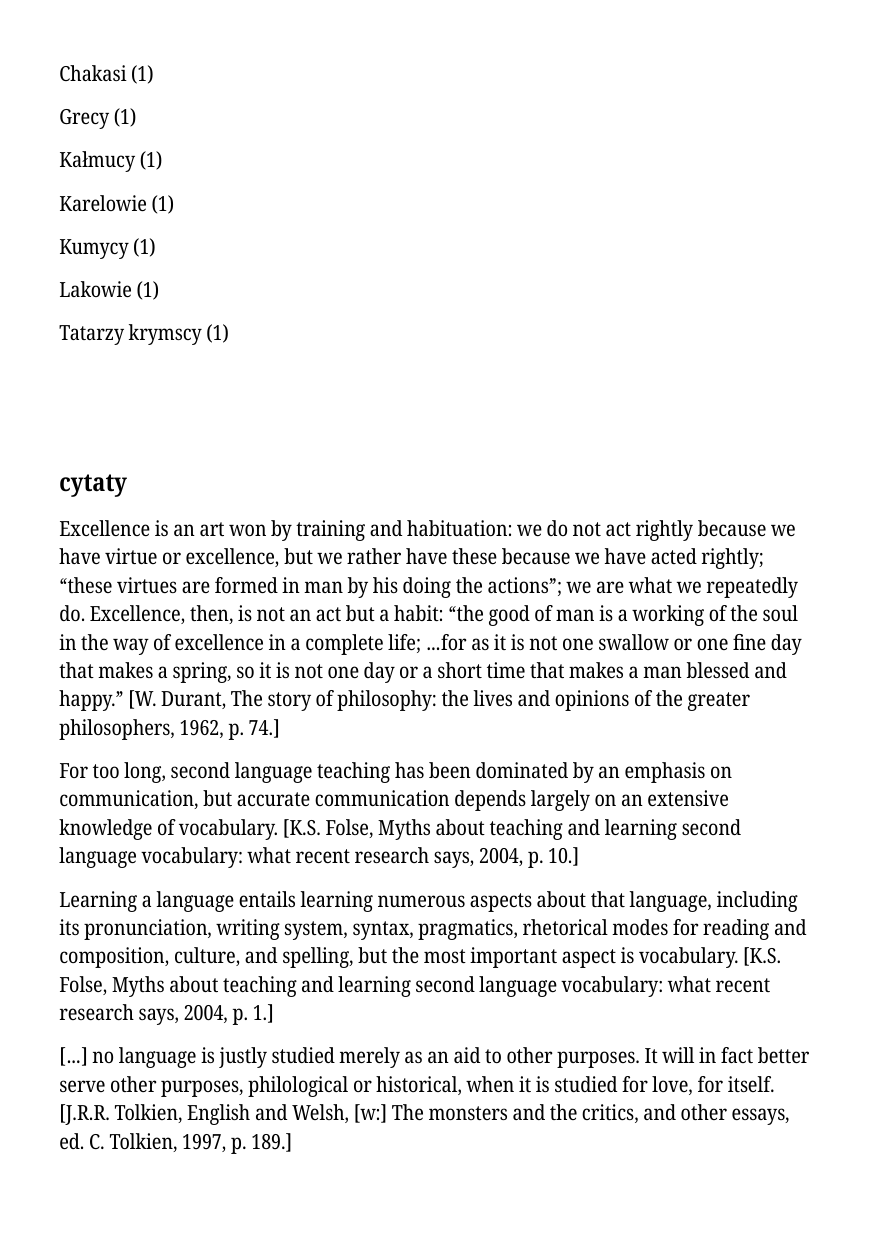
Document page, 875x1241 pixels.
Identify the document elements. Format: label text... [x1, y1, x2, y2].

text Learning a language entails learning numerous aspects about that language, including its pronunciation, writing system, syntax, pragmatics, rhetorical modes for reading and composition, culture, and spelling, but the most important aspect is vocabulary. [K.S. Folse, Myths about teaching and learning second language vocabulary: what recent research says, 2004, p. 1.] [59, 885, 815, 1027]
text Karelowie (1) [59, 189, 815, 217]
text Grecy (1) [59, 102, 815, 131]
text […] no language is justly studied merely as an aid to other purposes. It will in fact better serve other purposes, philological or historical, when it is studied for love, for itself. [J.R.R. Tolkien, English and Welsh, [w:] The monsters and the critics, and other essays, ed. C. Tolkien, 1997, p. 189.] [59, 1042, 815, 1155]
text Tatarzy krymscy (1) [59, 318, 815, 347]
text Chakasi (1) [59, 59, 815, 87]
text Excellence is an art won by training and habituation: we do not act rightly because we have virtue or excellence, but we rather have these because we have acted rightly; “these virtues are formed in man by his doing the actions”; we are what we repeatedly do. Excellence, then, is not an act but a habit: “the good of man is a working of the soul in the way of excellence in a complete life; …for as it is not one swallow or one fine day that makes a spring, so it is not one day or a short time that makes a man blessed and happy.” [W. Durant, The story of philosophy: the lives and opinions of the greater philosophers, 1962, p. 74.] [59, 514, 815, 741]
text For too long, second language teaching has been dominated by an emphasis on communication, but accurate communication depends largely on an extensive knowledge of vocabulary. [K.S. Folse, Myths about teaching and learning second language vocabulary: what recent research says, 2004, p. 10.] [59, 756, 815, 870]
text Lakowie (1) [59, 275, 815, 304]
text Kałmucy (1) [59, 146, 815, 174]
subtitle cytaty [59, 465, 815, 499]
text Kumycy (1) [59, 232, 815, 260]
